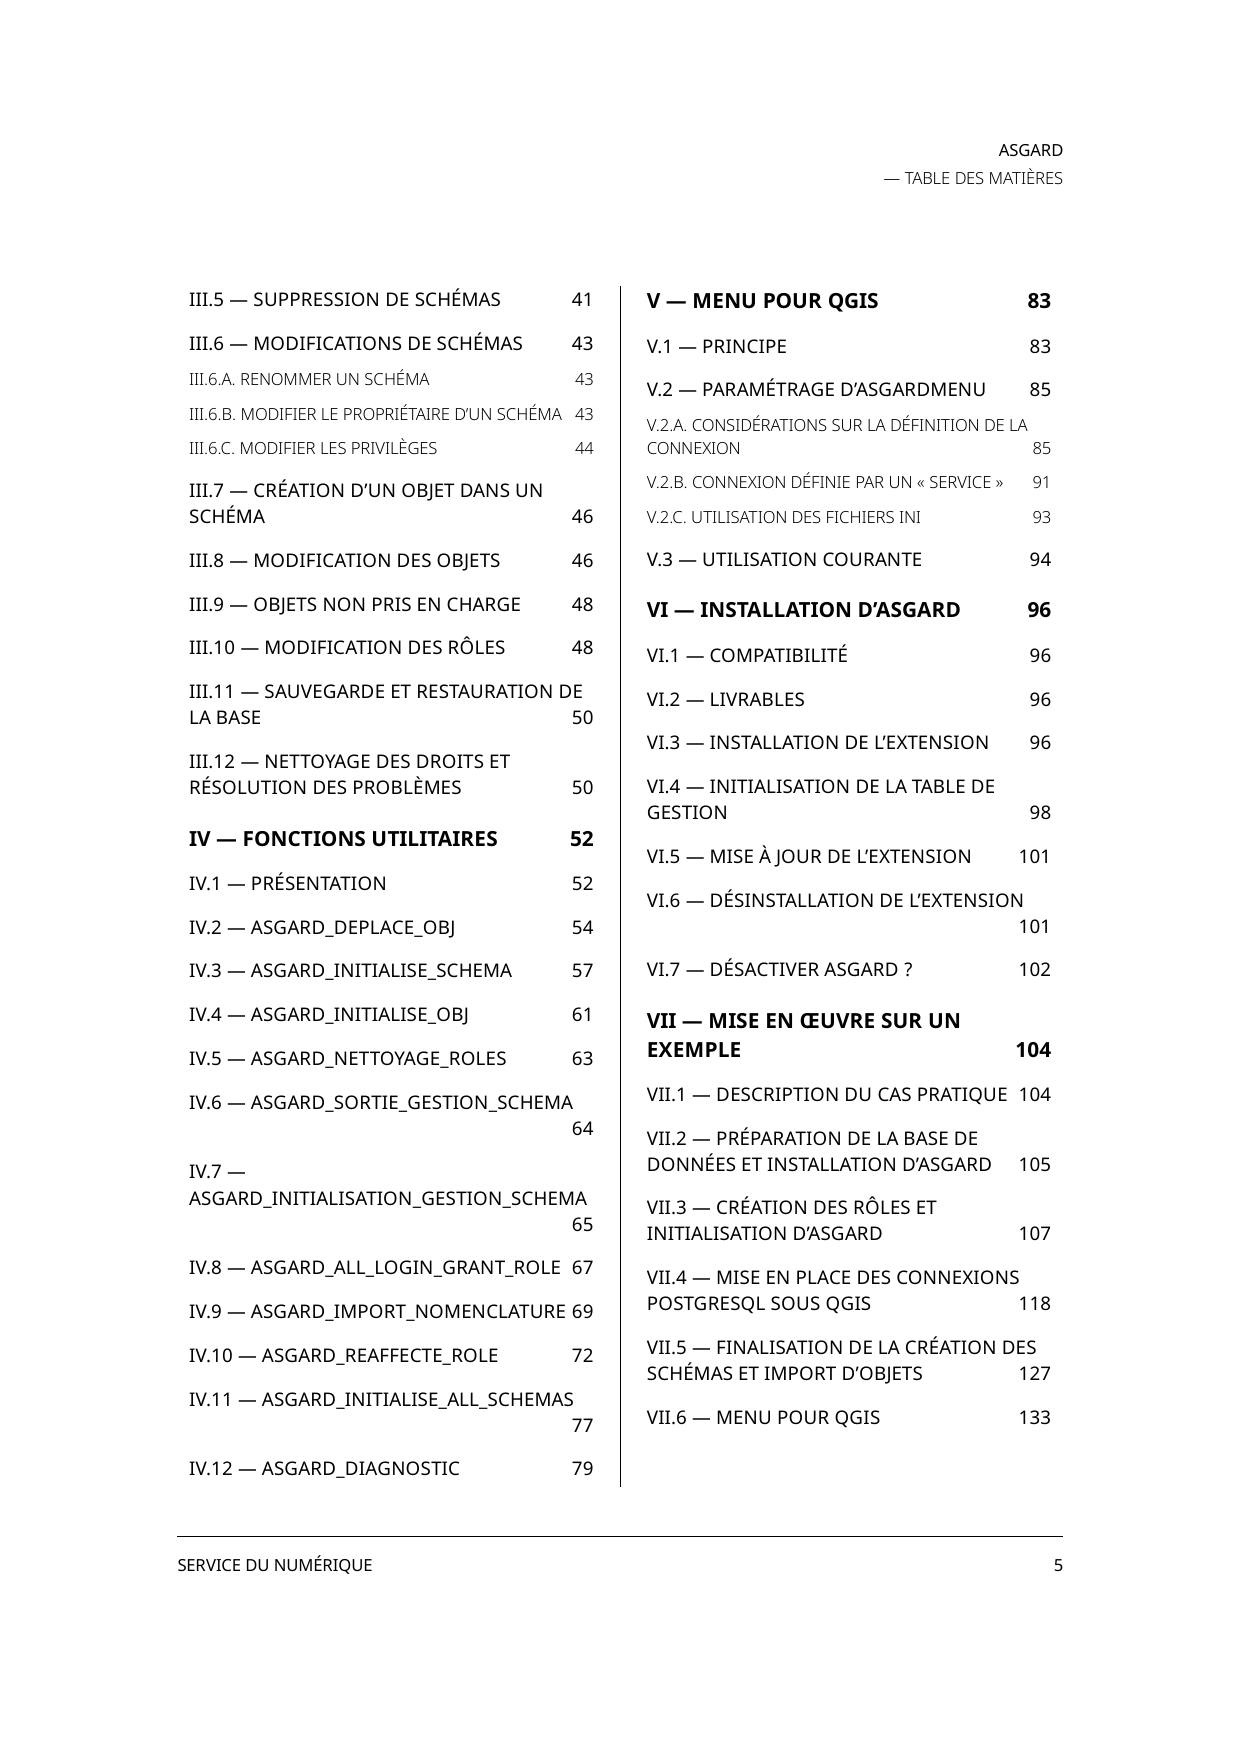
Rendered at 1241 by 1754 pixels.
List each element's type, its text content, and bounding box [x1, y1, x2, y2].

text III.6 — Modifications de schémas 43 [177, 330, 605, 356]
text VI.1 — Compatibilité 96 [635, 642, 1063, 668]
text III.11 — Sauvegarde et restauration de la base 50 [177, 678, 605, 730]
text IV.2 — asgard_deplace_obj 54 [177, 913, 605, 939]
text III.10 — Modification des rôles 48 [177, 634, 605, 660]
text IV.1 — Présentation 52 [177, 870, 605, 896]
text IV.7 — asgard_initialisation_gestion_schema 65 [177, 1158, 605, 1236]
text III.6.C. Modifier les privilèges 44 [177, 437, 605, 459]
text III.5 — Suppression de schémas 41 [177, 286, 605, 312]
text III.12 — Nettoyage des droits et résolution des problèmes 50 [177, 748, 605, 800]
text VI.5 — Mise à jour de l’extension 101 [635, 843, 1063, 869]
text IV.6 — asgard_sortie_gestion_schema 64 [177, 1088, 605, 1141]
text IV — Fonctions utilitaires 52 [177, 823, 605, 852]
text III.7 — Création d’un objet dans un schéma 46 [177, 477, 605, 529]
text IV.4 — asgard_initialise_obj 61 [177, 1001, 605, 1027]
text VII.5 — Finalisation de la création des schémas et import d’objets 127 [635, 1334, 1063, 1386]
text VI — Installation d’ASGARD 96 [635, 595, 1063, 624]
text IV.9 — asgard_import_nomenclature 69 [177, 1298, 605, 1324]
text III.8 — Modification des objets 46 [177, 547, 605, 573]
text VII.4 — Mise en place des connexions PostgreSQL sous QGIS 118 [635, 1264, 1063, 1316]
text VII.1 — Description du cas pratique 104 [635, 1081, 1063, 1107]
text V.2.A. Considérations sur la définition de la connexion 85 [635, 414, 1063, 459]
text IV.3 — asgard_initialise_schema 57 [177, 957, 605, 983]
text V.1 — Principe 83 [635, 333, 1063, 359]
text VI.7 — Désactiver ASGARD ? 102 [635, 956, 1063, 982]
text IV.11 — asgard_initialise_all_schemas 77 [177, 1385, 605, 1437]
text V.2.B. Connexion définie par un « service » 91 [635, 471, 1063, 494]
text V.2 — Paramétrage d’AsgardMenu 85 [635, 376, 1063, 402]
text VII.3 — Création des rôles et initialisation d’ASGARD 107 [635, 1194, 1063, 1246]
text VII — Mise en œuvre sur un exemple 104 [635, 1006, 1063, 1063]
text VII.6 — Menu pour QGIS 133 [635, 1404, 1063, 1430]
text V — Menu pour QGIS 83 [635, 286, 1063, 315]
text VI.4 — Initialisation de la table de gestion 98 [635, 773, 1063, 825]
text VII.2 — Préparation de la base de données et installation d’ASGARD 105 [635, 1124, 1063, 1177]
text VI.2 — Livrables 96 [635, 685, 1063, 711]
text IV.5 — asgard_nettoyage_roles 63 [177, 1045, 605, 1071]
text III.6.B. Modifier le propriétaire d’un schéma 43 [177, 402, 605, 425]
text VI.6 — Désinstallation de l’extension 101 [635, 886, 1063, 938]
text IV.10 — asgard_reaffecte_role 72 [177, 1342, 605, 1368]
text VI.3 — Installation de l’extension 96 [635, 729, 1063, 755]
text IV.8 — asgard_all_login_grant_role 67 [177, 1254, 605, 1280]
text III.9 — Objets non pris en charge 48 [177, 591, 605, 617]
text V.2.C. Utilisation des fichiers INI 93 [635, 506, 1063, 528]
text IV.12 — asgard_diagnostic 79 [177, 1455, 605, 1481]
text III.6.A. Renommer un schéma 43 [177, 368, 605, 391]
text V.3 — Utilisation courante 94 [635, 546, 1063, 572]
